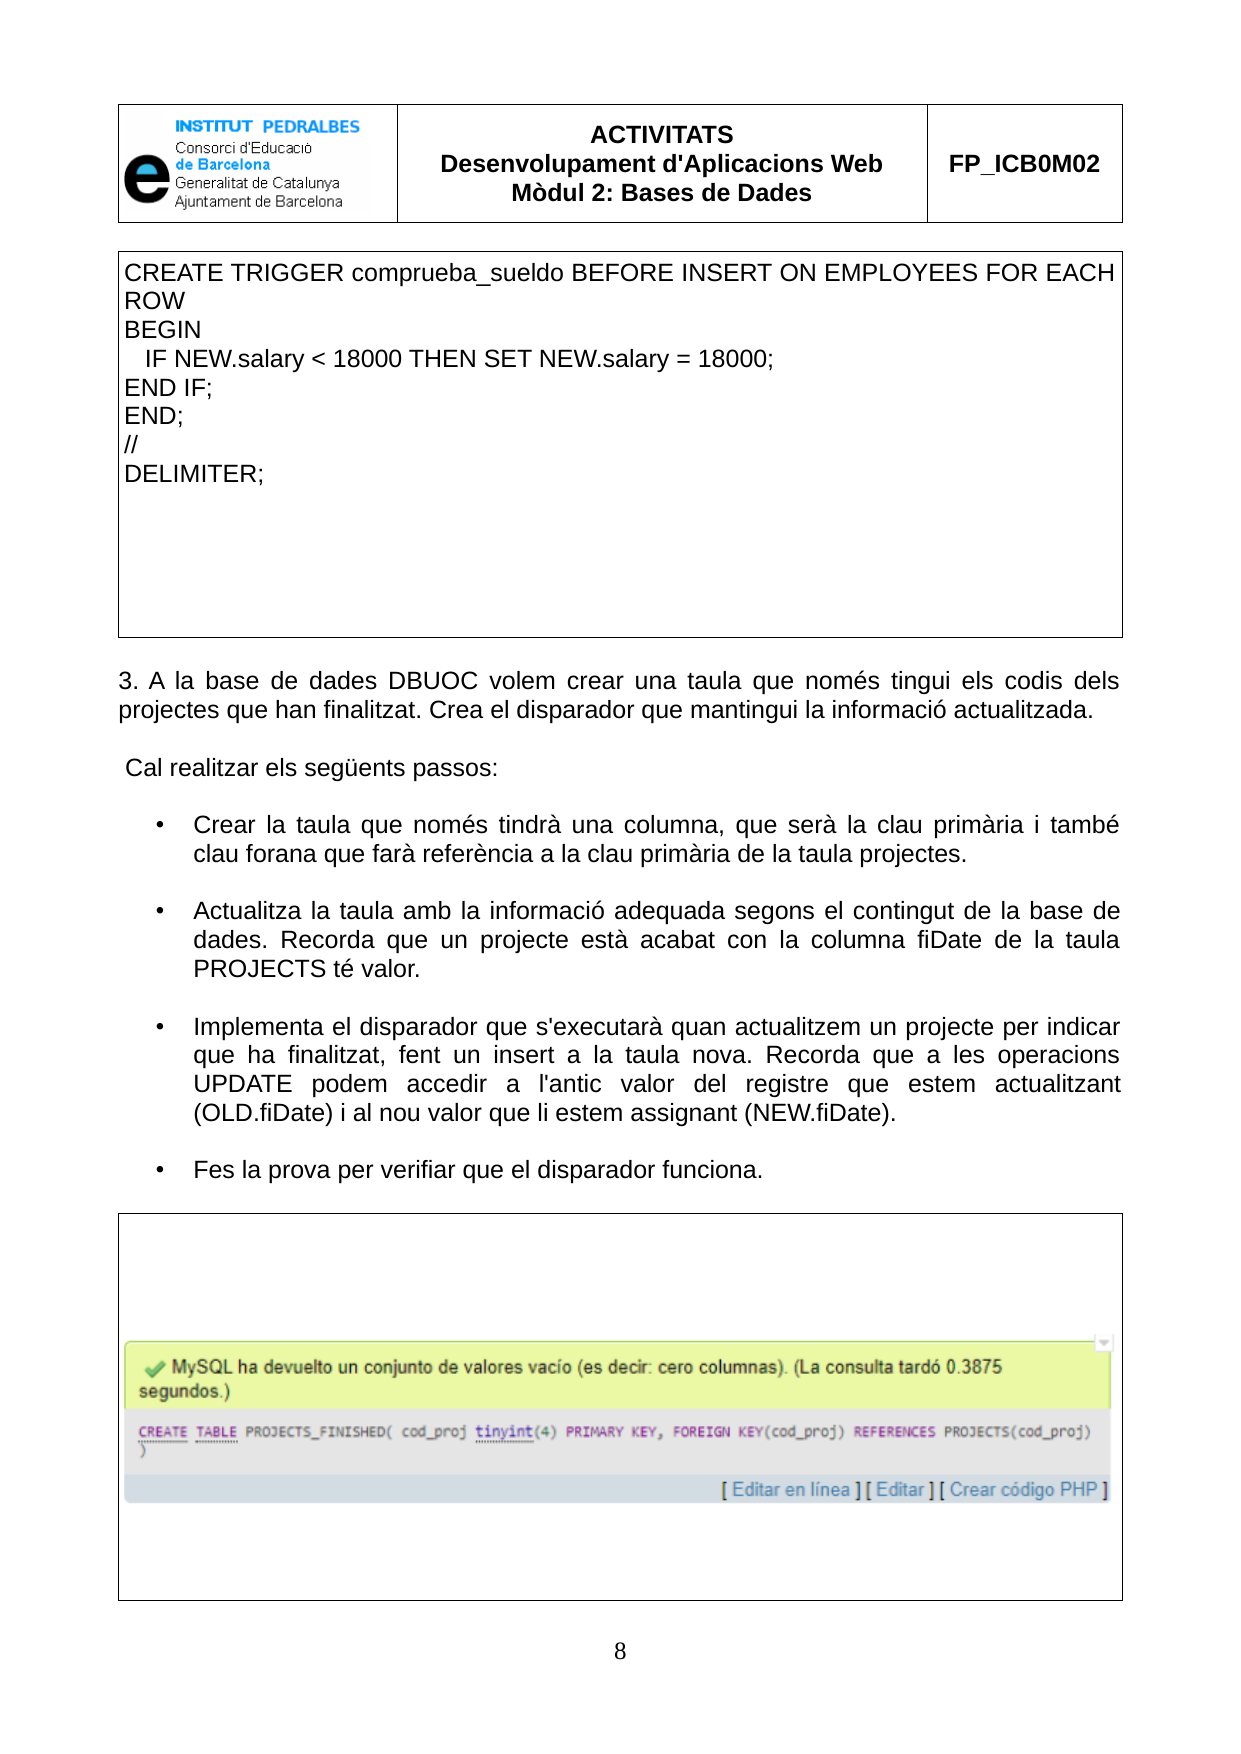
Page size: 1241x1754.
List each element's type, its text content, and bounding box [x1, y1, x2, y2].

table_header CREATE TRIGGER comprueba_sueldo BEFORE INSERT ON EMPLOYEES FOR EACH ROW BEGIN IF NEW.salary < 18000 THEN SET NEW.salary = 18000; END IF; END; // DELIMITER; [119, 252, 1122, 637]
list Implementa el disparador que s'executarà quan actualitzem un projecte per indicar que ha finalitzat, fent un insert a la taula nova. Recorda que a les operacions UPDATE podem accedir a l'antic valor del registre que estem actualitzant (OLD.fiDate) i al nou valor que li estem assignant (NEW.fiDate). [156, 1011, 1122, 1127]
list Actualitza la taula amb la informació adequada segons el contingut de la base de dades. Recorda que un projecte està acabat con la columna fiDate de la taula PROJECTS té valor. [156, 896, 1122, 983]
text Cal realitzar els següents passos: [118, 752, 1122, 781]
list Fes la prova per verifiar que el disparador funciona. [156, 1155, 1122, 1184]
table_header [119, 1214, 1122, 1600]
list Crear la taula que només tindrà una columna, que serà la clau primària i també clau forana que farà referència a la clau primària de la taula projectes. [156, 810, 1122, 868]
text 3. A la base de dades DBUOC volem crear una taula que només tingui els codis dels projectes que han finalitzat. Crea el disparador que mantingui la informació actualitzada. [118, 666, 1122, 724]
